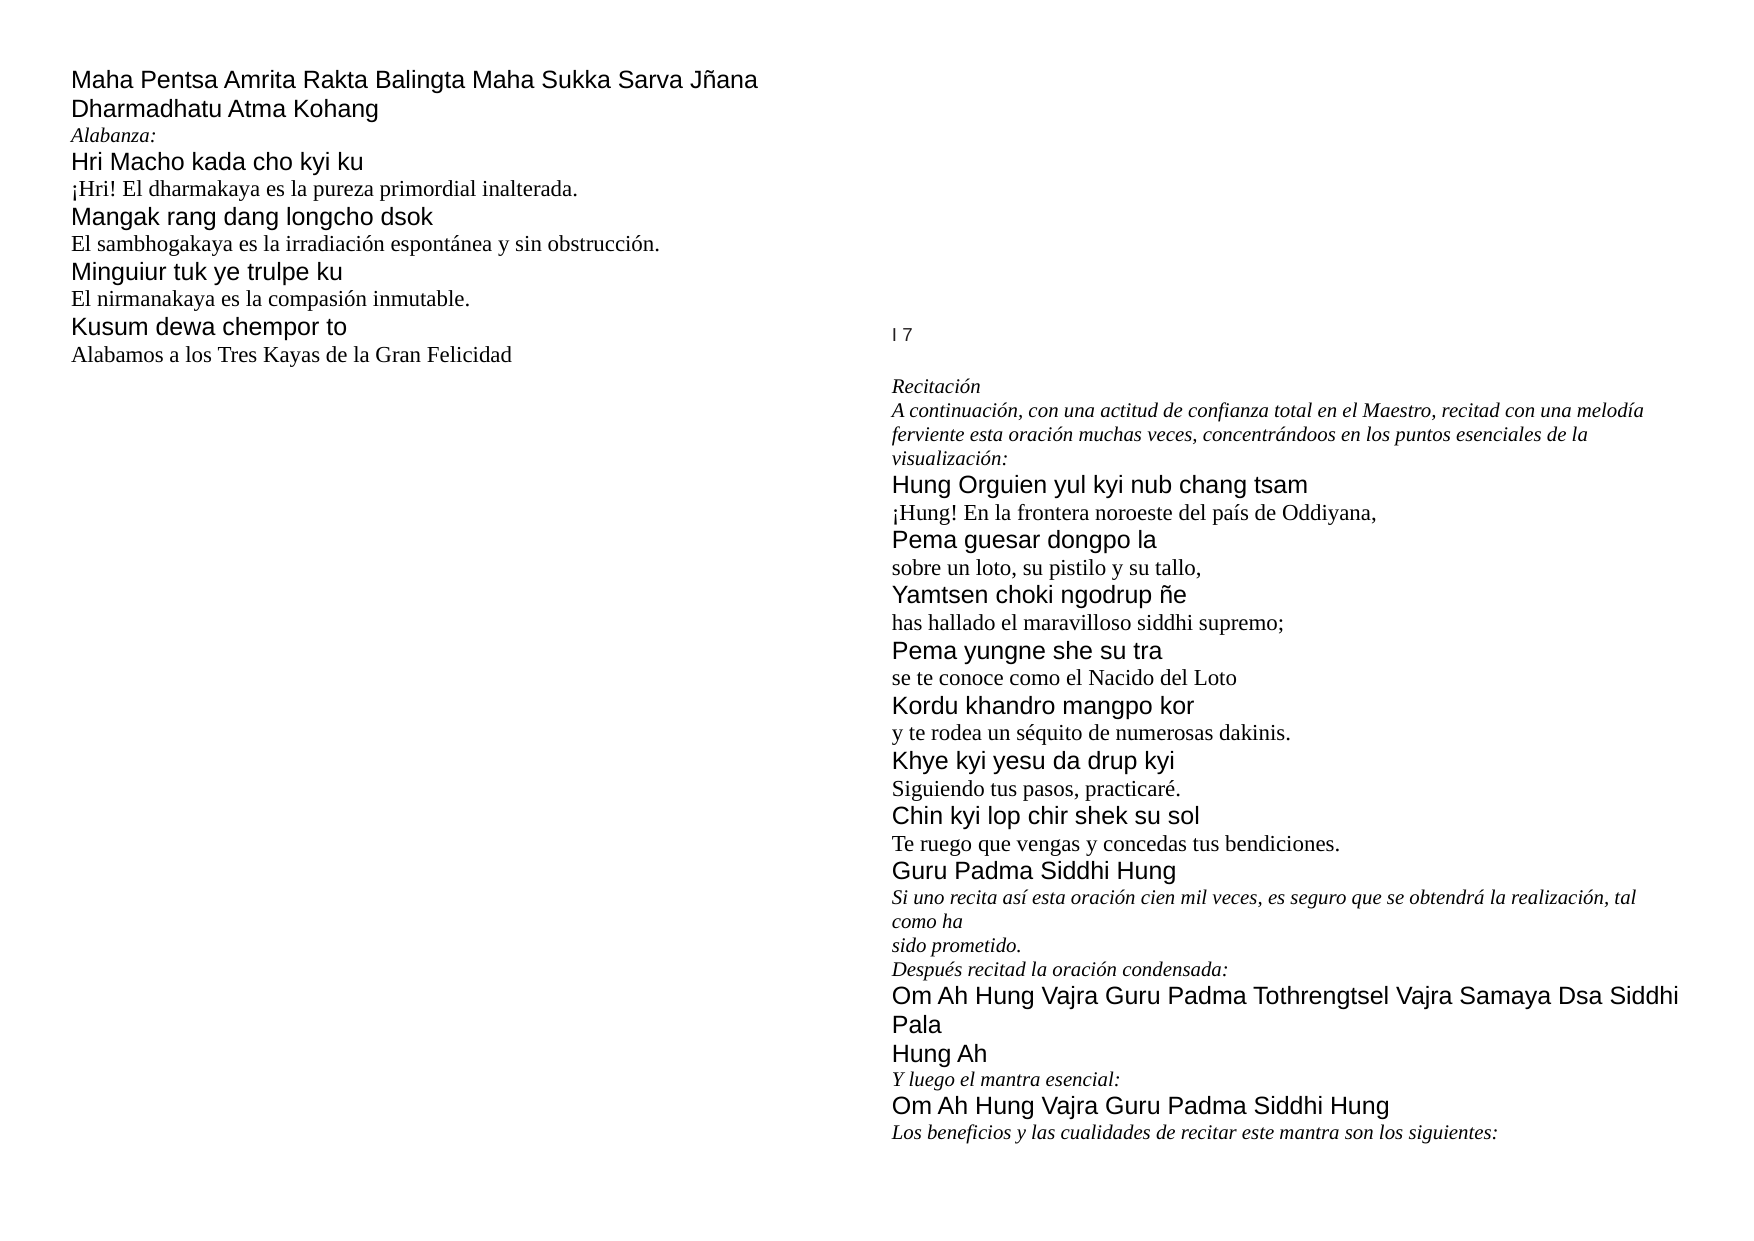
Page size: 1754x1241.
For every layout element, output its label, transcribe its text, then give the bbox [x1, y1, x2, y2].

text Los beneficios y las cualidades de recitar este mantra son los siguientes: [892, 1120, 1683, 1144]
text Hung Ah [892, 1038, 1683, 1067]
text Pema yungne she su tra [892, 636, 1683, 664]
text Khye kyi yesu da drup kyi [892, 746, 1683, 774]
text Y luego el mantra esencial: [892, 1067, 1683, 1091]
text sido prometido. [892, 933, 1683, 957]
text has hallado el maravilloso siddhi supremo; [892, 609, 1683, 636]
text El nirmanakaya es la compasión inmutable. [71, 286, 862, 312]
text Pema guesar dongpo la [892, 525, 1683, 554]
text I 7 [892, 324, 1683, 345]
text A continuación, con una actitud de confianza total en el Maestro, recitad con una melodía [892, 398, 1683, 422]
text Siguiendo tus pasos, practicaré. [892, 774, 1683, 801]
text Te ruego que vengas y concedas tus bendiciones. [892, 830, 1683, 856]
text Om Ah Hung Vajra Guru Padma Tothrengtsel Vajra Samaya Dsa Siddhi Pala [892, 981, 1683, 1038]
text sobre un loto, su pistilo y su tallo, [892, 554, 1683, 581]
text Minguiur tuk ye trulpe ku [71, 257, 862, 286]
text se te conoce como el Nacido del Loto [892, 664, 1683, 691]
text Alabanza: [71, 122, 862, 147]
text El sambhogakaya es la irradiación espontánea y sin obstrucción. [71, 230, 862, 257]
text Yamtsen choki ngodrup ñe [892, 581, 1683, 609]
text y te rodea un séquito de numerosas dakinis. [892, 719, 1683, 746]
text Recitación [892, 374, 1683, 398]
text ¡Hri! El dharmakaya es la pureza primordial inalterada. [71, 175, 862, 202]
text ¡Hung! En la frontera noroeste del país de Oddiyana, [892, 499, 1683, 525]
text Chin kyi lop chir shek su sol [892, 801, 1683, 830]
text Si uno recita así esta oración cien mil veces, es seguro que se obtendrá la realización, tal como ha [892, 885, 1683, 933]
text Hung Orguien yul kyi nub chang tsam [892, 470, 1683, 499]
text Después recitad la oración condensada: [892, 957, 1683, 981]
text Alabamos a los Tres Kayas de la Gran Felicidad [71, 341, 862, 367]
text Maha Pentsa Amrita Rakta Balingta Maha Sukka Sarva Jñana Dharmadhatu Atma Kohang [71, 65, 862, 122]
text Kordu khandro mangpo kor [892, 691, 1683, 719]
text Guru Padma Siddhi Hung [892, 856, 1683, 885]
text Om Ah Hung Vajra Guru Padma Siddhi Hung [892, 1091, 1683, 1120]
text Mangak rang dang longcho dsok [71, 202, 862, 230]
text Kusum dewa chempor to [71, 312, 862, 341]
text Hri Macho kada cho kyi ku [71, 147, 862, 175]
text ferviente esta oración muchas veces, concentrándoos en los puntos esenciales de la visualización: [892, 422, 1683, 470]
